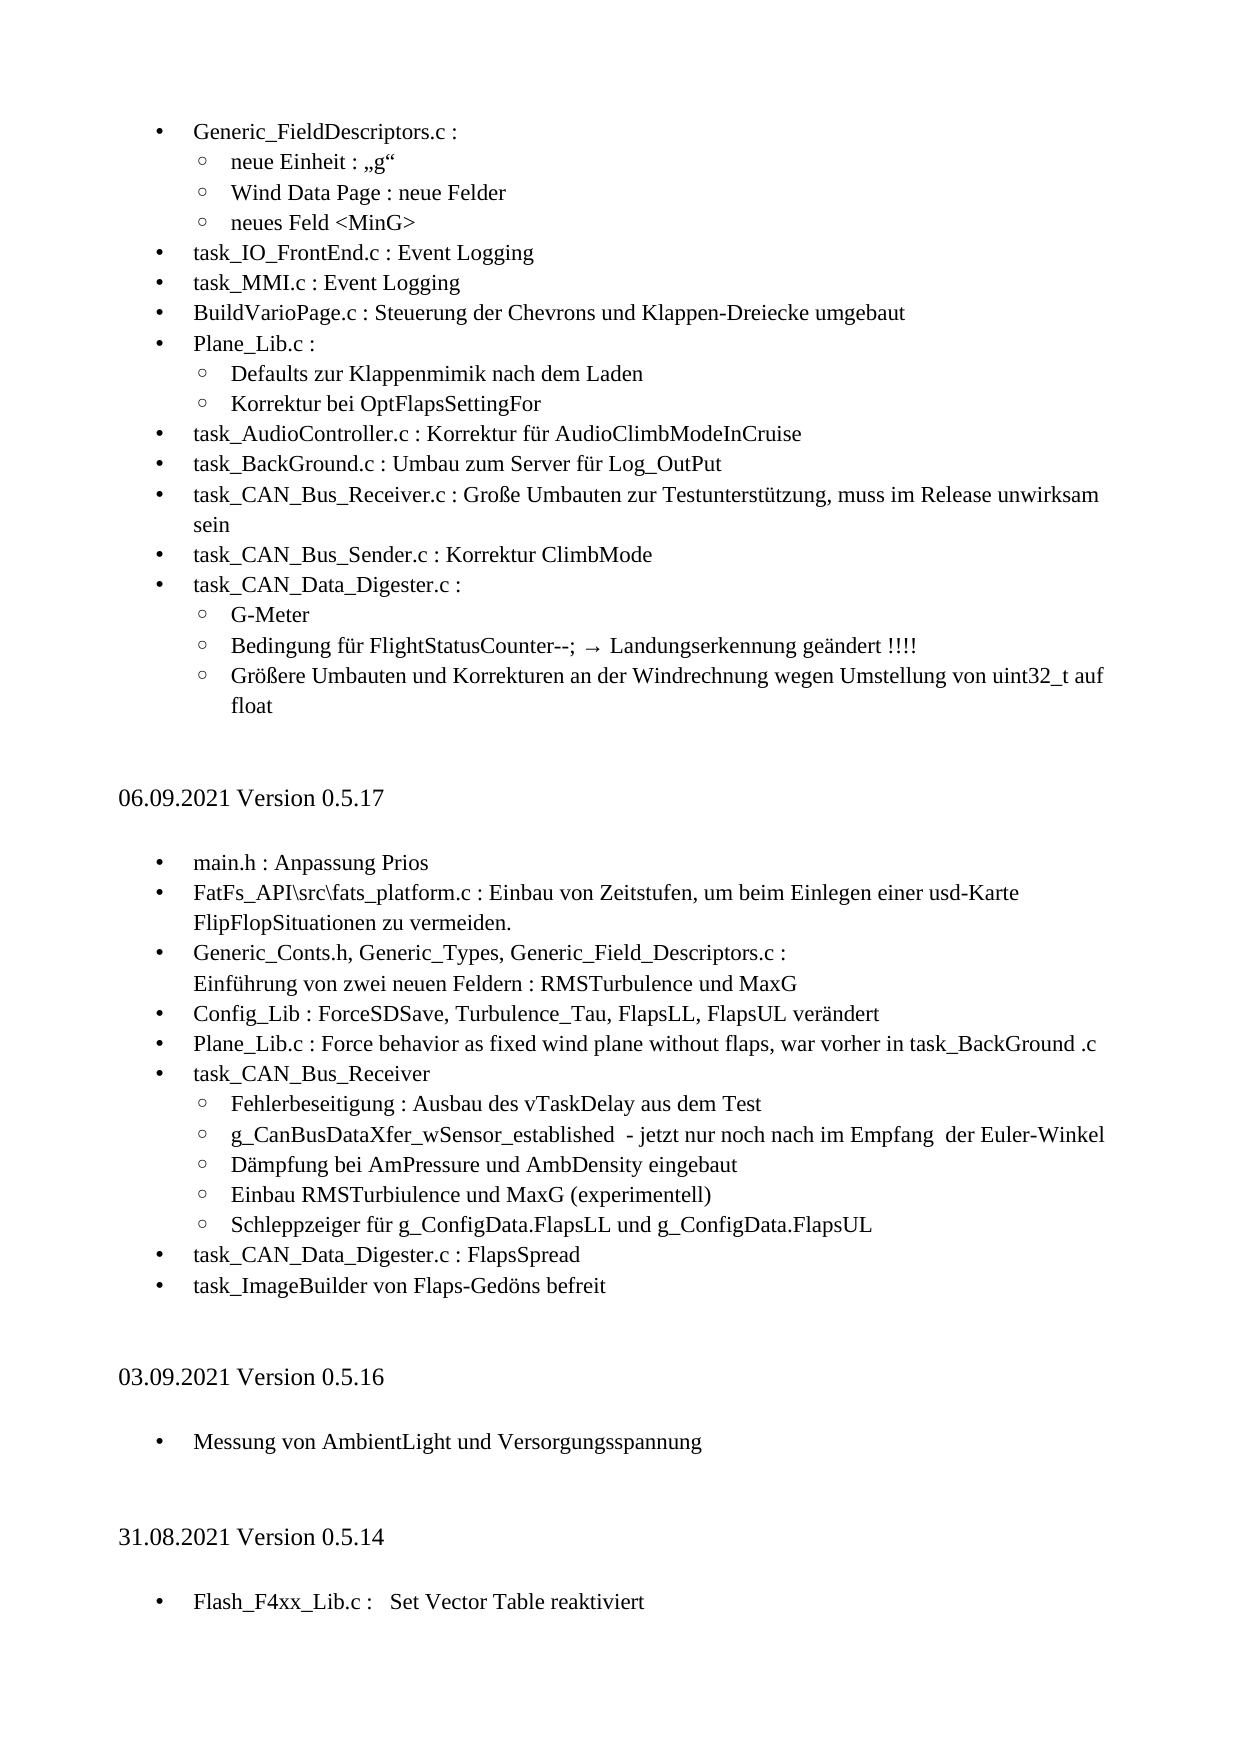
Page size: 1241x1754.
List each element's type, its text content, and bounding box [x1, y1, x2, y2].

list main.h : Anpassung Prios [156, 849, 1122, 875]
text 03.09.2021 Version 0.5.16 [118, 1362, 1122, 1424]
text 31.08.2021 Version 0.5.14 [118, 1522, 1122, 1584]
list task_IO_FrontEnd.c : Event Logging [156, 239, 1122, 265]
list g_CanBusDataXfer_wSensor_established - jetzt nur noch nach im Empfang der Euler-Winkel [193, 1121, 1122, 1147]
list G-Meter [193, 601, 1122, 628]
list Generic_FieldDescriptors.c : [156, 118, 1122, 144]
list Messung von AmbientLight und Versorgungsspannung [156, 1428, 1122, 1518]
list BuildVarioPage.c : Steuerung der Chevrons und Klappen-Dreiecke umgebaut [156, 299, 1122, 326]
list Größere Umbauten und Korrekturen an der Windrechnung wegen Umstellung von uint32_t auf float [193, 662, 1122, 718]
list task_MMI.c : Event Logging [156, 269, 1122, 296]
list Korrektur bei OptFlapsSettingFor [193, 390, 1122, 416]
list task_CAN_Data_Digester.c : [156, 571, 1122, 598]
list task_ImageBuilder von Flaps-Gedöns befreit [156, 1272, 1122, 1298]
list Generic_Conts.h, Generic_Types, Generic_Field_Descriptors.c : Einführung von zwei neuen Feldern : RMSTurbulence und MaxG [156, 939, 1122, 996]
list task_BackGround.c : Umbau zum Server für Log_OutPut [156, 450, 1122, 477]
list task_CAN_Bus_Receiver.c : Große Umbauten zur Testunterstützung, muss im Release unwirksam sein [156, 481, 1122, 537]
list Bedingung für FlightStatusCounter--; → Landungserkennung geändert !!!! [193, 632, 1122, 658]
list Fehlerbeseitigung : Ausbau des vTaskDelay aus dem Test [193, 1090, 1122, 1117]
list task_CAN_Bus_Sender.c : Korrektur ClimbMode [156, 541, 1122, 567]
list Einbau RMSTurbiulence und MaxG (experimentell) [193, 1181, 1122, 1207]
list Defaults zur Klappenmimik nach dem Laden [193, 360, 1122, 386]
list Wind Data Page : neue Felder [193, 178, 1122, 205]
list Config_Lib : ForceSDSave, Turbulence_Tau, FlapsLL, FlapsUL verändert [156, 1000, 1122, 1026]
list task_CAN_Bus_Receiver [156, 1060, 1122, 1087]
text 06.09.2021 Version 0.5.17 [118, 783, 1122, 844]
list Plane_Lib.c : Force behavior as fixed wind plane without flaps, war vorher in task_BackGround .c [156, 1030, 1122, 1056]
list neues Feld <MinG> [193, 209, 1122, 235]
list task_CAN_Data_Digester.c : FlapsSpread [156, 1241, 1122, 1268]
list Dämpfung bei AmPressure und AmbDensity eingebaut [193, 1151, 1122, 1177]
list neue Einheit : „g“ [193, 148, 1122, 175]
list FatFs_API\src\fats_platform.c : Einbau von Zeitstufen, um beim Einlegen einer usd-Karte FlipFlopSituationen zu vermeiden. [156, 879, 1122, 936]
list Schleppzeiger für g_ConfigData.FlapsLL und g_ConfigData.FlapsUL [193, 1211, 1122, 1238]
list Plane_Lib.c : [156, 329, 1122, 356]
list Flash_F4xx_Lib.c : Set Vector Table reaktiviert [156, 1588, 1122, 1614]
list task_AudioController.c : Korrektur für AudioClimbModeInCruise [156, 420, 1122, 447]
